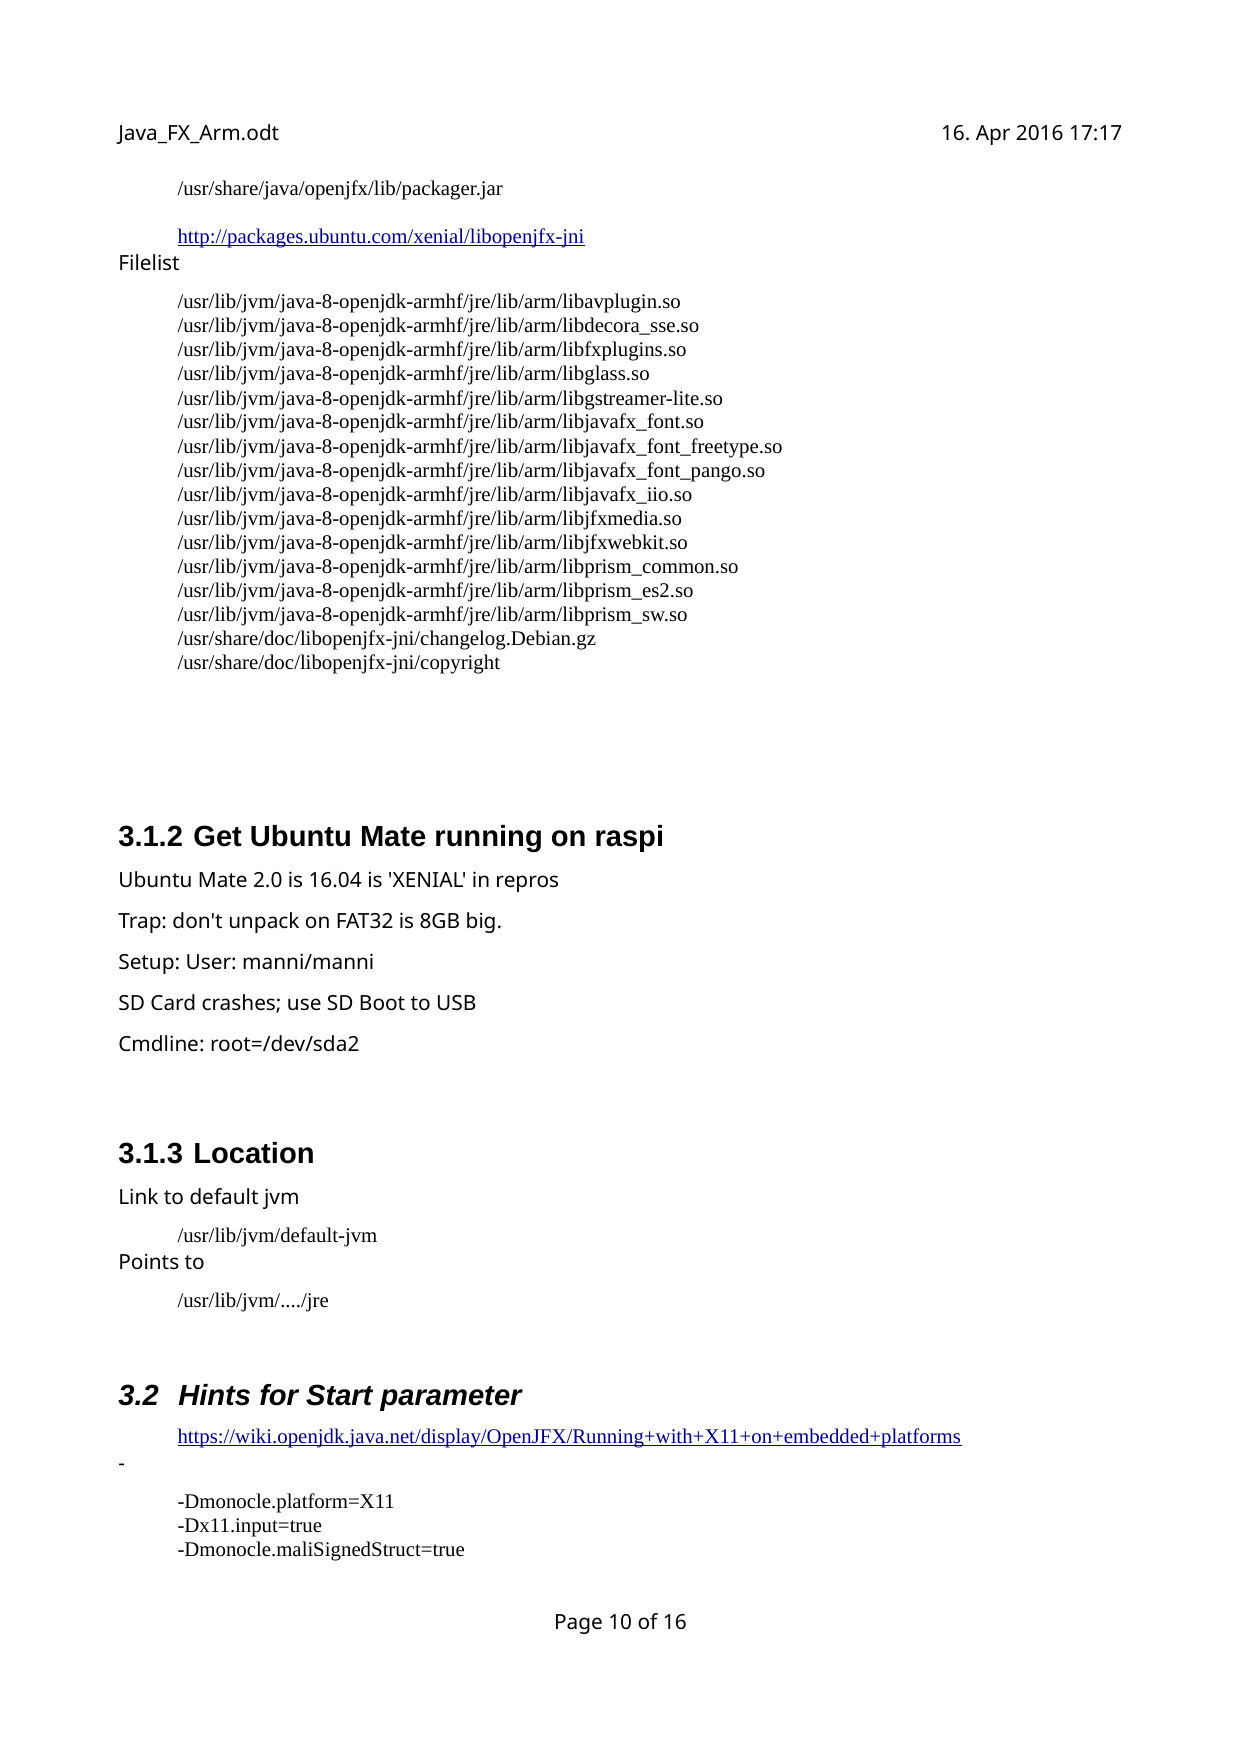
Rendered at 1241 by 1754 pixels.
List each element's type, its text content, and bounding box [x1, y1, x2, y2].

text /usr/lib/jvm/java-8-openjdk-armhf/jre/lib/arm/libjavafx_iio.so [177, 482, 1122, 506]
text /usr/lib/jvm/default-jvm [177, 1223, 1122, 1247]
text Filelist [118, 248, 1122, 277]
text /usr/lib/jvm/java-8-openjdk-armhf/jre/lib/arm/libjavafx_font_pango.so [177, 458, 1122, 482]
text /usr/lib/jvm/java-8-openjdk-armhf/jre/lib/arm/libjfxmedia.so [177, 506, 1122, 530]
text /usr/lib/jvm/java-8-openjdk-armhf/jre/lib/arm/libjavafx_font.so [177, 409, 1122, 433]
text /usr/lib/jvm/java-8-openjdk-armhf/jre/lib/arm/libprism_common.so [177, 554, 1122, 578]
text /usr/share/java/openjfx/lib/packager.jar [177, 176, 1122, 200]
text Trap: don't unpack on FAT32 is 8GB big. [118, 906, 1122, 935]
text Cmdline: root=/dev/sda2 [118, 1029, 1122, 1058]
subtitle Get Ubuntu Mate running on raspi [118, 819, 1122, 853]
text /usr/lib/jvm/java-8-openjdk-armhf/jre/lib/arm/libprism_sw.so [177, 602, 1122, 626]
text Link to default jvm [118, 1182, 1122, 1211]
text https://wiki.openjdk.java.net/display/OpenJFX/Running+with+X11+on+embedded+platforms [177, 1424, 1122, 1448]
text /usr/lib/jvm/java-8-openjdk-armhf/jre/lib/arm/libprism_es2.so [177, 578, 1122, 602]
text /usr/share/doc/libopenjfx-jni/copyright [177, 650, 1122, 674]
text Points to [118, 1247, 1122, 1276]
text Setup: User: manni/manni [118, 947, 1122, 976]
text /usr/lib/jvm/java-8-openjdk-armhf/jre/lib/arm/libjfxwebkit.so [177, 530, 1122, 554]
text -Dmonocle.maliSignedStruct=true [177, 1537, 1122, 1561]
text /usr/lib/jvm/java-8-openjdk-armhf/jre/lib/arm/libavplugin.so [177, 289, 1122, 313]
subtitle Hints for Start parameter [118, 1378, 1122, 1412]
text /usr/lib/jvm/java-8-openjdk-armhf/jre/lib/arm/libjavafx_font_freetype.so [177, 433, 1122, 458]
text /usr/lib/jvm/java-8-openjdk-armhf/jre/lib/arm/libglass.so [177, 361, 1122, 385]
text SD Card crashes; use SD Boot to USB [118, 988, 1122, 1017]
text - [118, 1448, 1122, 1477]
text /usr/lib/jvm/java-8-openjdk-armhf/jre/lib/arm/libfxplugins.so [177, 337, 1122, 361]
subtitle Location [118, 1136, 1122, 1170]
text /usr/lib/jvm/java-8-openjdk-armhf/jre/lib/arm/libdecora_sse.so [177, 313, 1122, 337]
text /usr/lib/jvm/..../jre [177, 1288, 1122, 1312]
text -Dmonocle.platform=X11 [177, 1489, 1122, 1513]
text -Dx11.input=true [177, 1513, 1122, 1537]
text /usr/lib/jvm/java-8-openjdk-armhf/jre/lib/arm/libgstreamer-lite.so [177, 385, 1122, 409]
text /usr/share/doc/libopenjfx-jni/changelog.Debian.gz [177, 626, 1122, 650]
text Ubuntu Mate 2.0 is 16.04 is 'XENIAL' in repros [118, 866, 1122, 894]
text http://packages.ubuntu.com/xenial/libopenjfx-jni [177, 224, 1122, 248]
